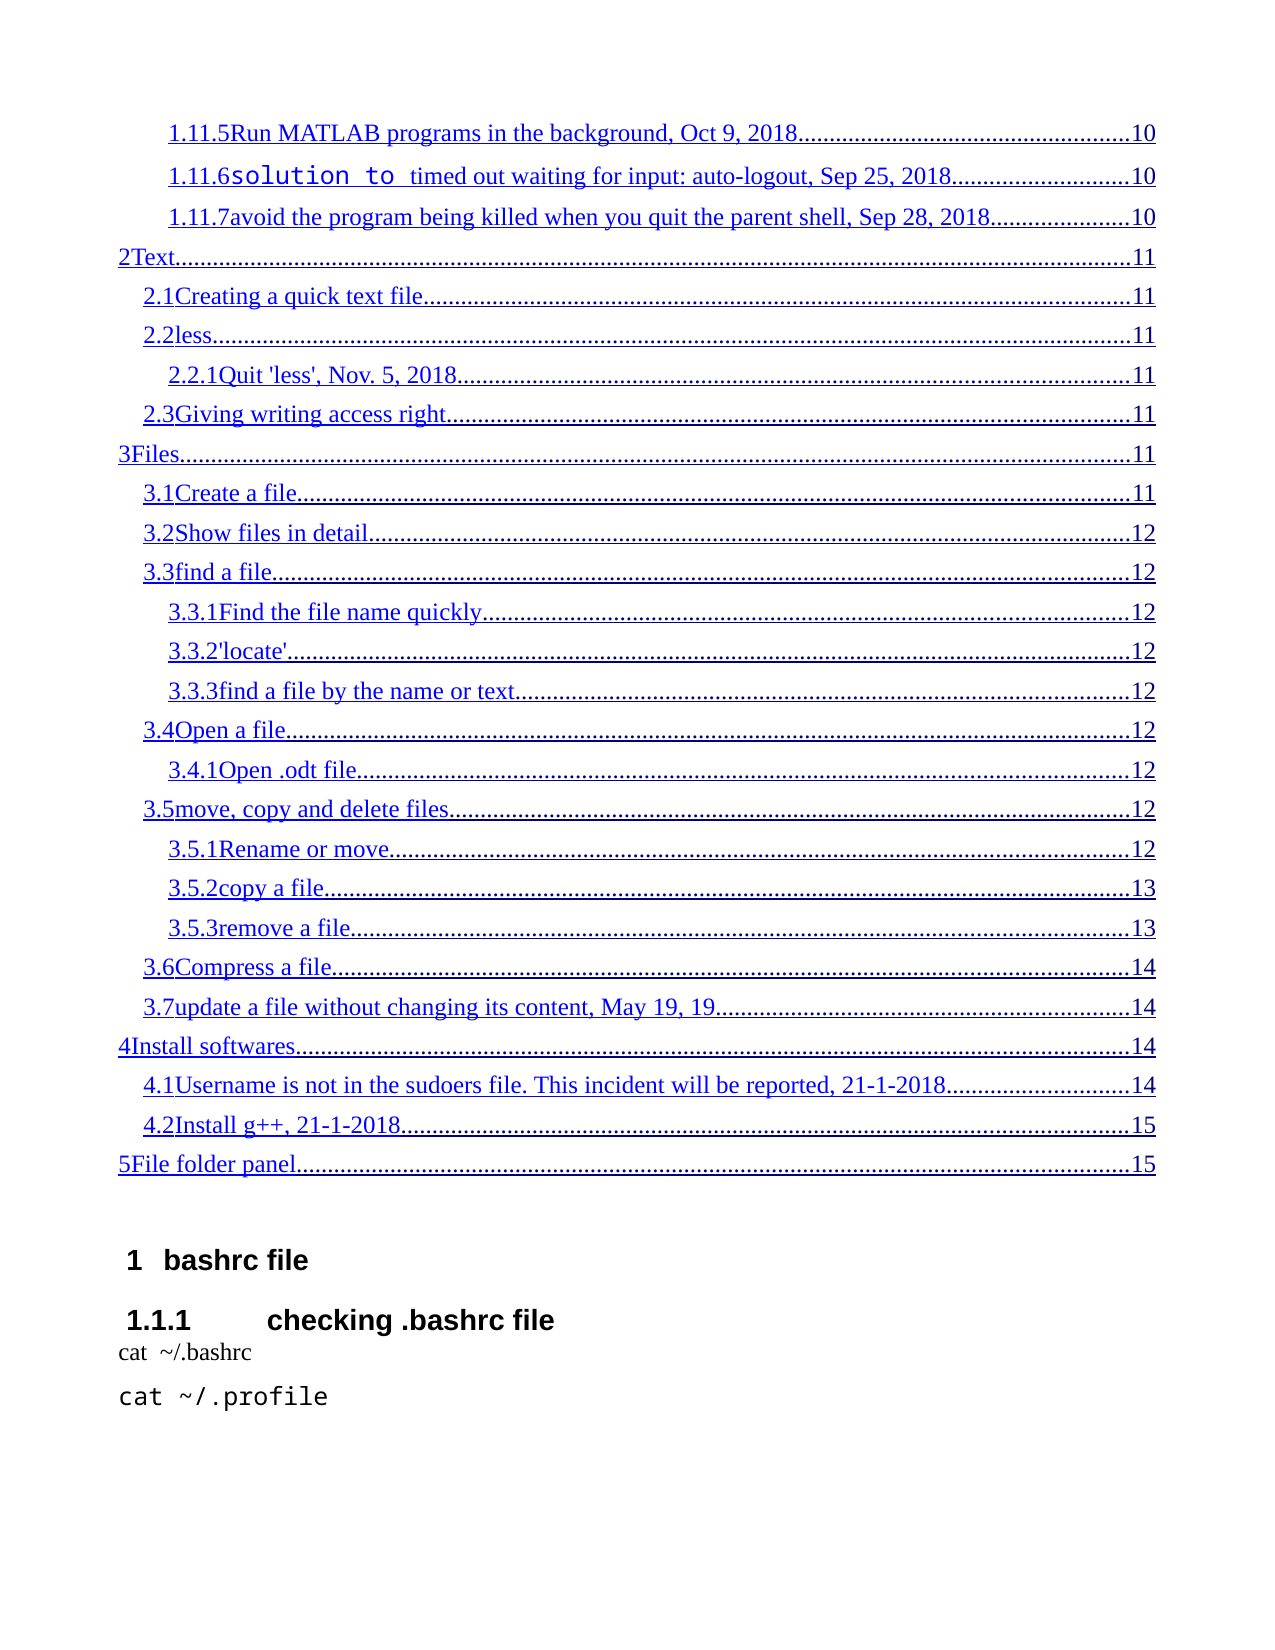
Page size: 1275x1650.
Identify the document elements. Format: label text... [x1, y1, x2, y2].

text 3.3.2 'locate' 12 [168, 636, 1157, 665]
text 3.5.1 Rename or move 12 [168, 834, 1157, 863]
text 2.2.1 Quit 'less', Nov. 5, 2018 11 [168, 360, 1157, 389]
text 3.3.1 Find the file name quickly 12 [168, 597, 1157, 626]
subtitle checking .bashrc file [118, 1303, 1157, 1337]
text 3.4 Open a file 12 [143, 715, 1157, 744]
text 3.6 Compress a file 14 [143, 952, 1157, 981]
text 2 Text 11 [118, 242, 1157, 271]
text 4.1 Username is not in the sudoers file. This incident will be reported, 21-1-2018 14 [143, 1071, 1157, 1100]
text cat ~/.profile [118, 1378, 1157, 1412]
text 2.3 Giving writing access right 11 [143, 399, 1157, 428]
text 3.3.3 find a file by the name or text 12 [168, 676, 1157, 705]
text 3.7 update a file without changing its content, May 19, 19 14 [143, 992, 1157, 1021]
text 3.5.3 remove a file 13 [168, 913, 1157, 942]
text 1.11.7 avoid the program being killed when you quit the parent shell, Sep 28, 2018 10 [168, 202, 1157, 231]
text cat ~/.bashrc [118, 1337, 1157, 1366]
text 3.1 Create a file 11 [143, 478, 1157, 507]
text 1.11.5 Run MATLAB programs in the background, Oct 9, 2018 10 [168, 118, 1157, 147]
text 3.4.1 Open .odt file 12 [168, 755, 1157, 784]
text 4.2 Install g++, 21-1-2018 15 [143, 1110, 1157, 1139]
text 2.2 less 11 [143, 321, 1157, 349]
text 1.11.6 solution to timed out waiting for input: auto-logout, Sep 25, 2018 10 [168, 158, 1157, 192]
text 3.5.2 copy a file 13 [168, 873, 1157, 902]
text 3 Files 11 [118, 439, 1157, 468]
text 2.1 Creating a quick text file 11 [143, 281, 1157, 310]
subtitle bashrc file [118, 1243, 1157, 1276]
text 4 Install softwares 14 [118, 1031, 1157, 1060]
text 3.2 Show files in detail 12 [143, 518, 1157, 547]
text 5 File folder panel 15 [118, 1149, 1157, 1179]
text 3.5 move, copy and delete files 12 [143, 794, 1157, 823]
text 3.3 find a file 12 [143, 557, 1157, 586]
